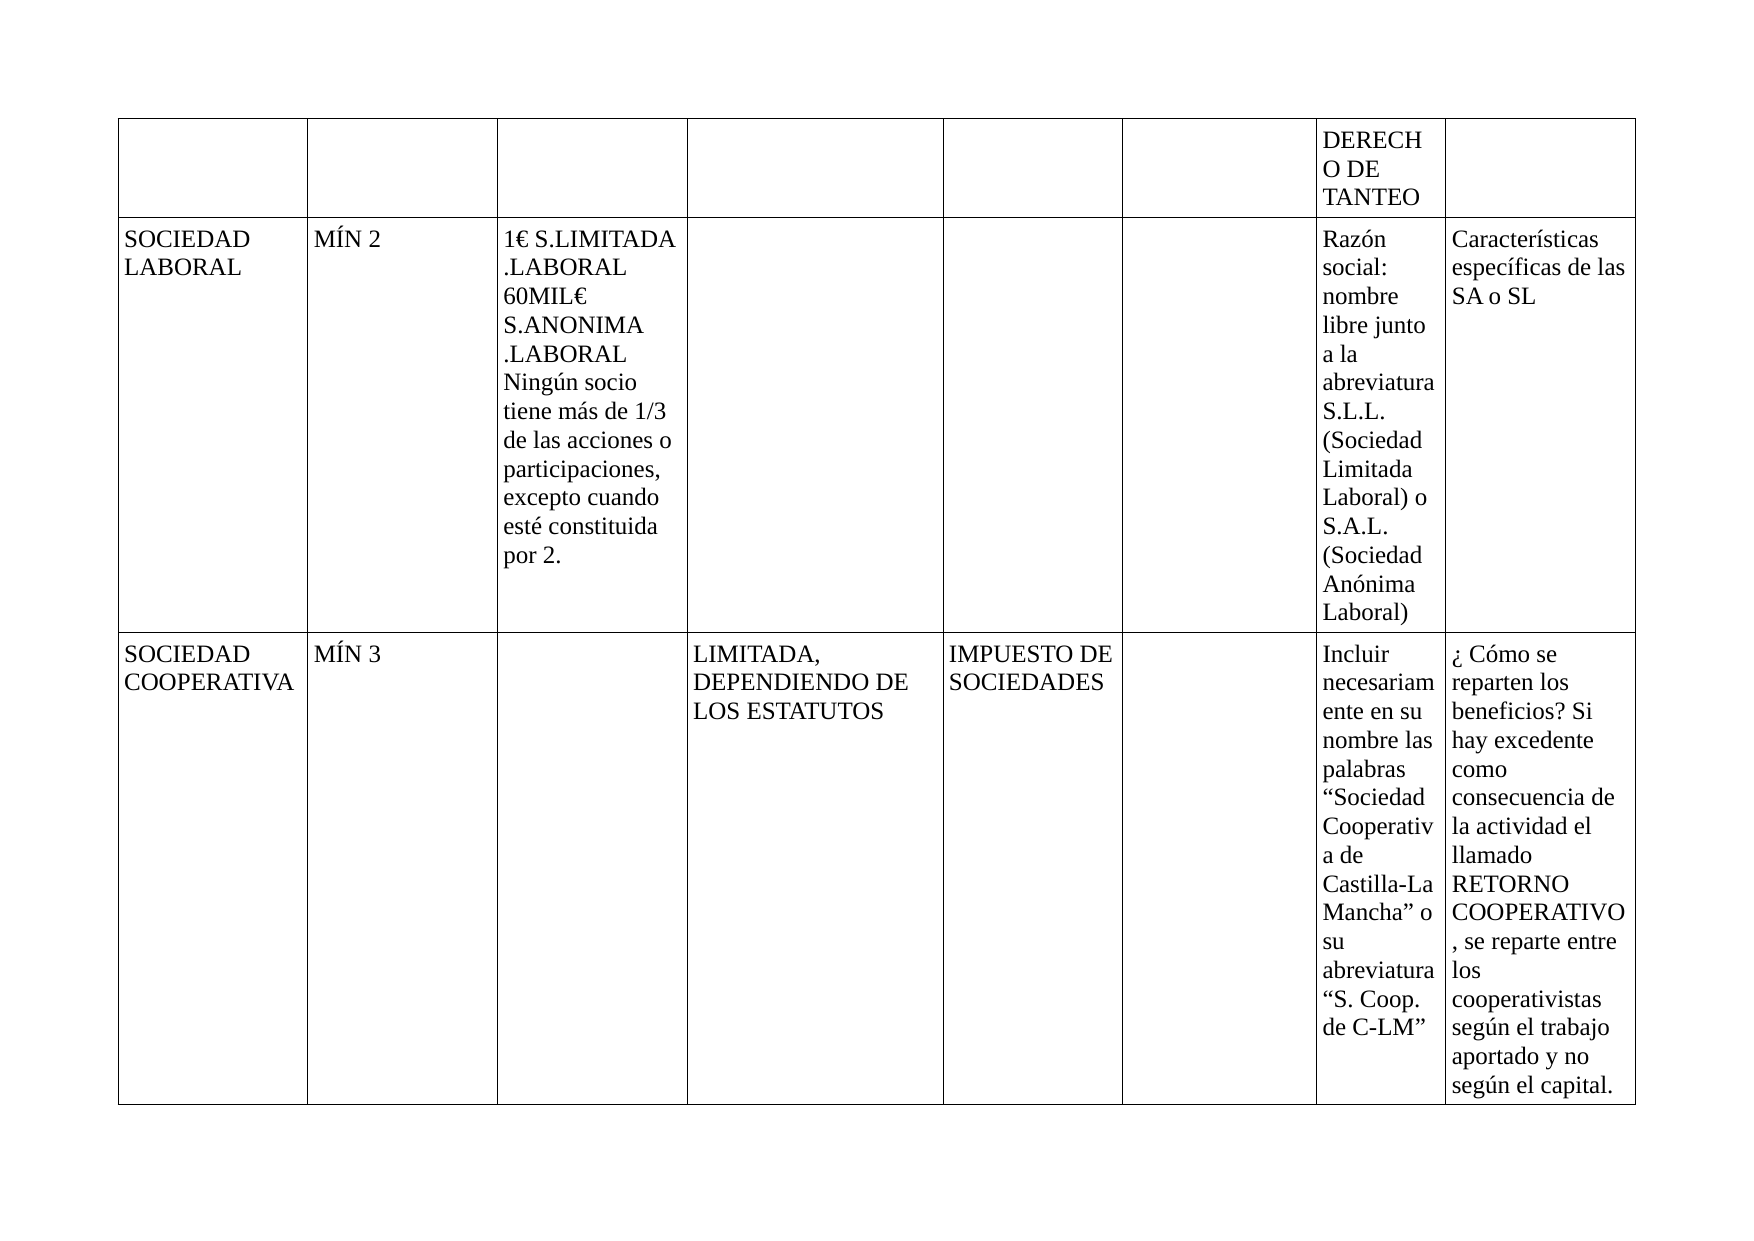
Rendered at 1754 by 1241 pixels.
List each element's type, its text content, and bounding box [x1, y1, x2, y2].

table_cell Razón social: nombre libre junto a la abreviatura S.L.L. (Sociedad Limitada Laboral) o S.A.L. (Sociedad Anónima Laboral) [1317, 218, 1445, 632]
table_cell [498, 119, 687, 217]
table_cell Características específicas de las SA o SL [1446, 218, 1635, 632]
table_cell 1€ S.LIMITADA .LABORAL 60MIL€ S.ANONIMA .LABORAL Ningún socio tiene más de 1/3 de las acciones o participaciones, excepto cuando esté constituida por 2. [498, 218, 687, 632]
table_cell MÍN 3 [308, 633, 497, 1104]
table_cell IMPUESTO DE SOCIEDADES [944, 633, 1122, 1104]
table_cell ¿ Cómo se reparten los beneficios? Si hay excedente como consecuencia de la actividad el llamado RETORNO COOPERATIVO, se reparte entre los cooperativistas según el trabajo aportado y no según el capital. [1446, 633, 1635, 1104]
table_cell DERECHO DE TANTEO [1317, 119, 1445, 217]
table_cell SOCIEDAD COOPERATIVA [119, 633, 307, 1104]
table_cell LIMITADA, DEPENDIENDO DE LOS ESTATUTOS [688, 633, 943, 1104]
table_cell [308, 119, 497, 217]
table_cell [944, 218, 1122, 632]
table_cell [944, 119, 1122, 217]
table_cell [1123, 633, 1316, 1104]
table_cell [498, 633, 687, 1104]
table_cell [119, 119, 307, 217]
table_cell [688, 119, 943, 217]
table_cell SOCIEDAD LABORAL [119, 218, 307, 632]
table_cell [1446, 119, 1635, 217]
table_cell Incluir necesariamente en su nombre las palabras “Sociedad Cooperativa de Castilla-La Mancha” o su abreviatura “S. Coop. de C-LM” [1317, 633, 1445, 1104]
table_cell [688, 218, 943, 632]
table_cell MÍN 2 [308, 218, 497, 632]
table_cell [1123, 119, 1316, 217]
table_cell [1123, 218, 1316, 632]
